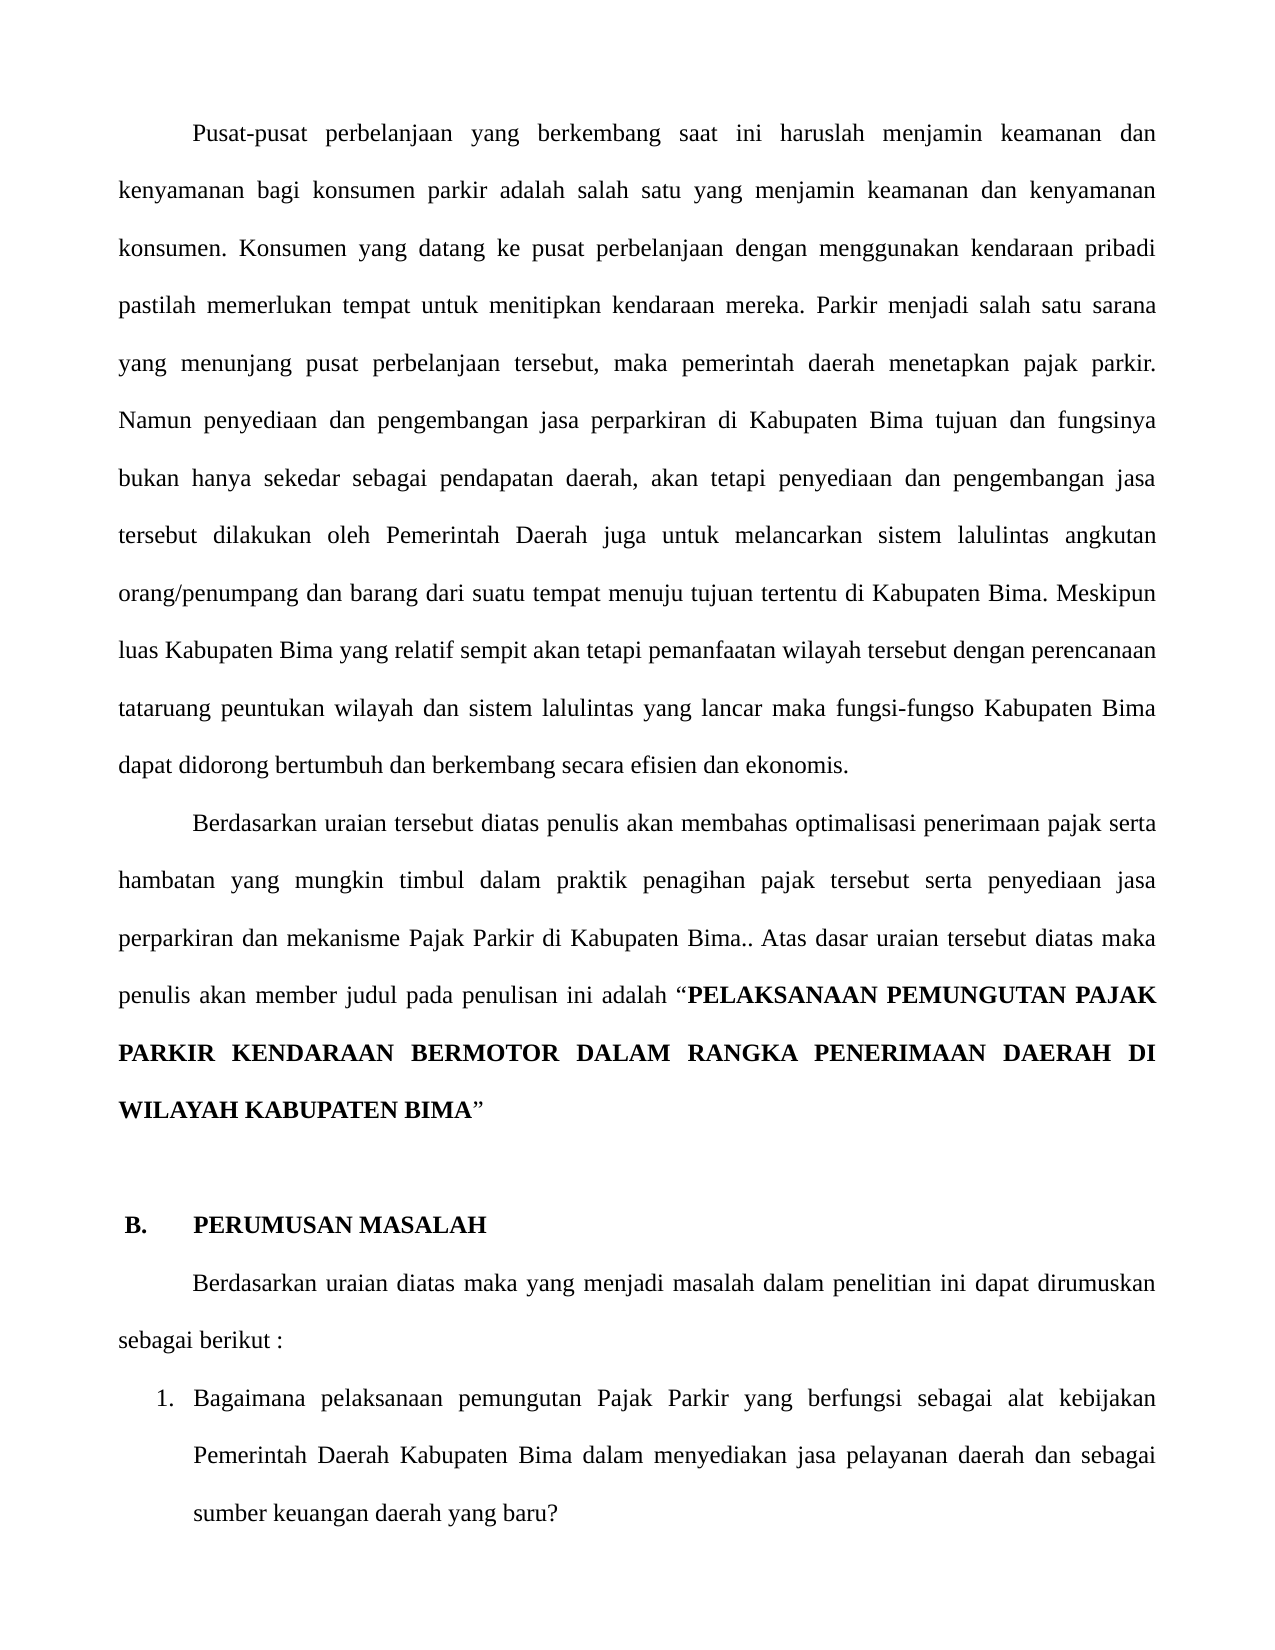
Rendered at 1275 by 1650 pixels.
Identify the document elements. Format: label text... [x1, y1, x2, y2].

text Pusat-pusat perbelanjaan yang berkembang saat ini haruslah menjamin keamanan dan kenyamanan bagi konsumen parkir adalah salah satu yang menjamin keamanan dan kenyamanan konsumen. Konsumen yang datang ke pusat perbelanjaan dengan menggunakan kendaraan pribadi pastilah memerlukan tempat untuk menitipkan kendaraan mereka. Parkir menjadi salah satu sarana yang menunjang pusat perbelanjaan tersebut, maka pemerintah daerah menetapkan pajak parkir. Namun penyediaan dan pengembangan jasa perparkiran di Kabupaten Bima tujuan dan fungsinya bukan hanya sekedar sebagai pendapatan daerah, akan tetapi penyediaan dan pengembangan jasa tersebut dilakukan oleh Pemerintah Daerah juga untuk melancarkan sistem lalulintas angkutan orang/penumpang dan barang dari suatu tempat menuju tujuan tertentu di Kabupaten Bima. Meskipun luas Kabupaten Bima yang relatif sempit akan tetapi pemanfaatan wilayah tersebut dengan perencanaan tataruang peuntukan wilayah dan sistem lalulintas yang lancar maka fungsi-fungso Kabupaten Bima dapat didorong bertumbuh dan berkembang secara efisien dan ekonomis. [118, 118, 1157, 779]
text Berdasarkan uraian diatas maka yang menjadi masalah dalam penelitian ini dapat dirumuskan sebagai berikut : [118, 1268, 1157, 1354]
list PERUMUSAN MASALAH [118, 1211, 1157, 1239]
text Berdasarkan uraian tersebut diatas penulis akan membahas optimalisasi penerimaan pajak serta hambatan yang mungkin timbul dalam praktik penagihan pajak tersebut serta penyediaan jasa perparkiran dan mekanisme Pajak Parkir di Kabupaten Bima.. Atas dasar uraian tersebut diatas maka penulis akan member judul pada penulisan ini adalah “PELAKSANAAN PEMUNGUTAN PAJAK PARKIR KENDARAAN BERMOTOR DALAM RANGKA PENERIMAAN DAERAH DI WILAYAH KABUPATEN BIMA” [118, 808, 1157, 1124]
list Bagaimana pelaksanaan pemungutan Pajak Parkir yang berfungsi sebagai alat kebijakan Pemerintah Daerah Kabupaten Bima dalam menyediakan jasa pelayanan daerah dan sebagai sumber keuangan daerah yang baru? [156, 1383, 1157, 1527]
